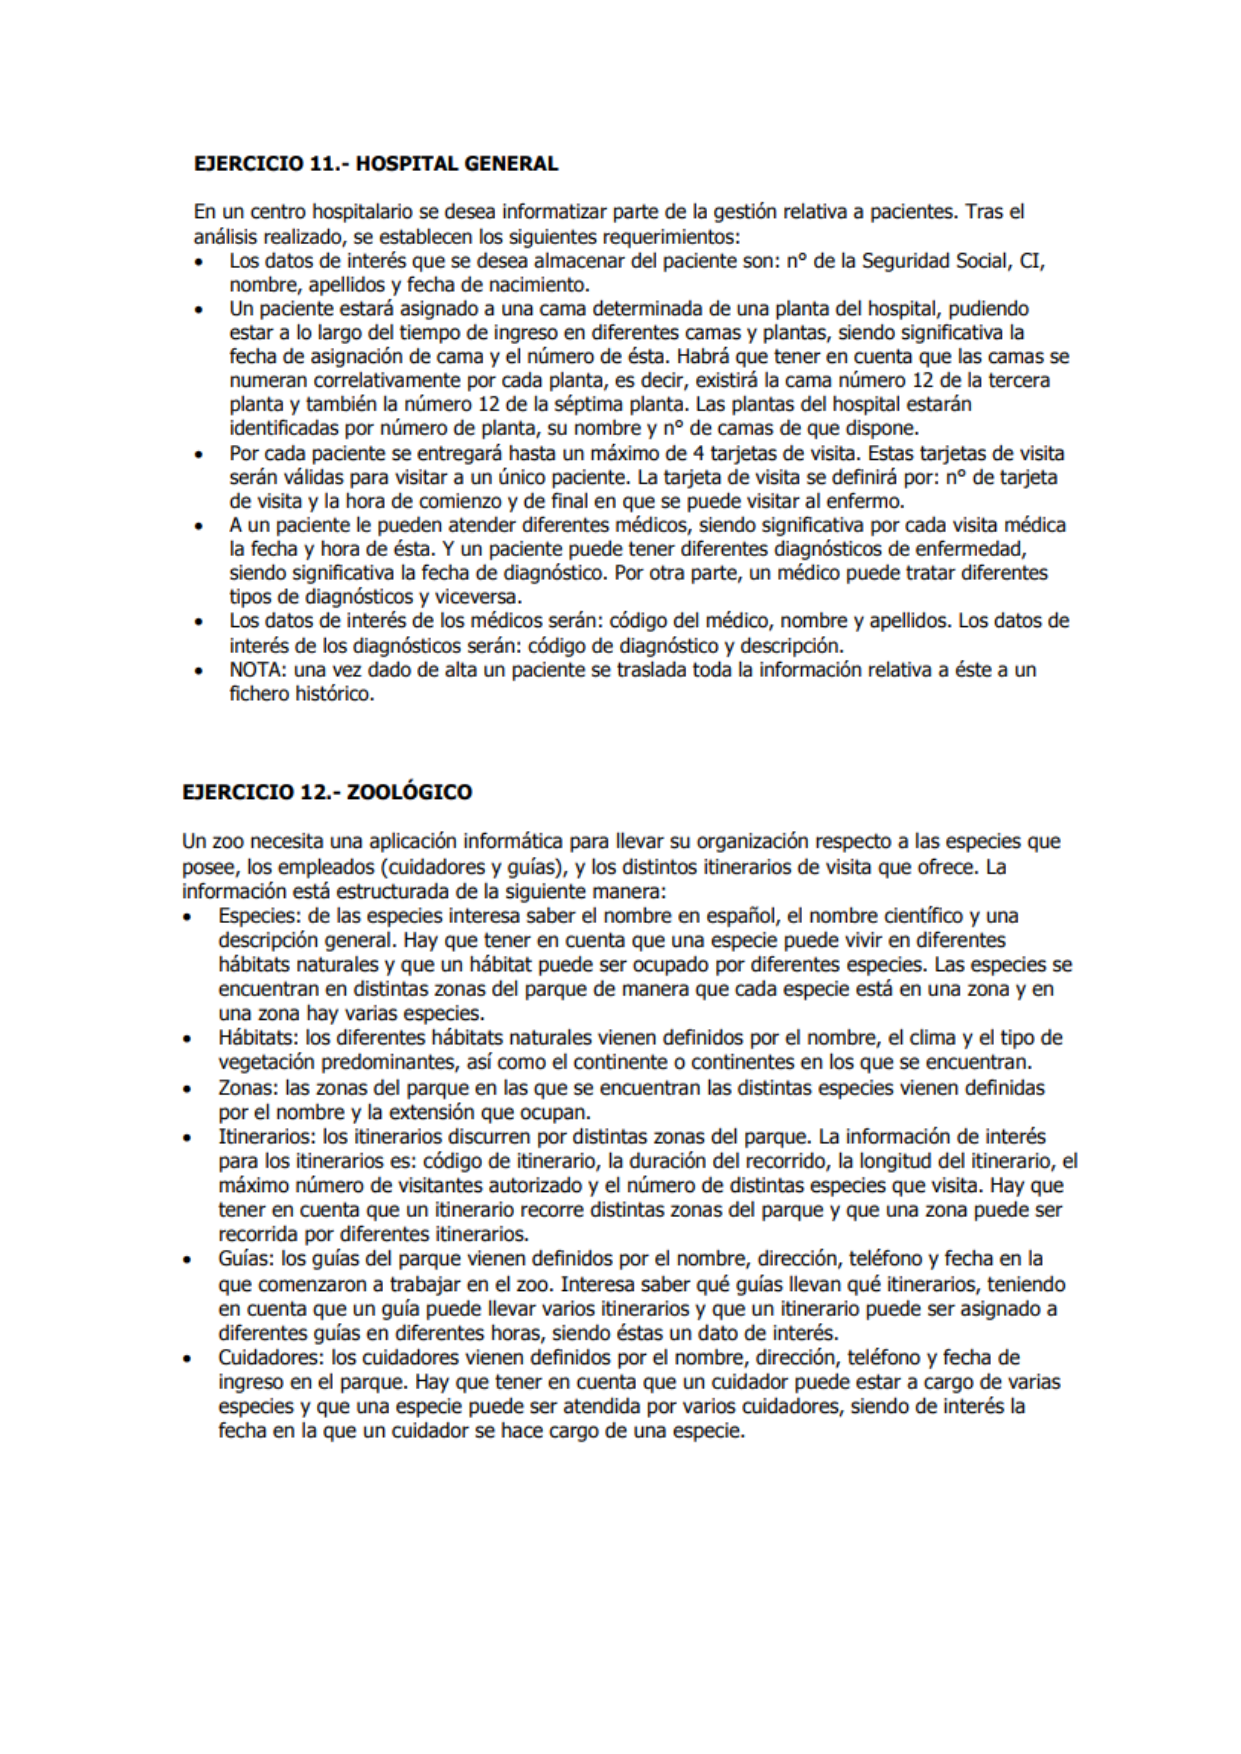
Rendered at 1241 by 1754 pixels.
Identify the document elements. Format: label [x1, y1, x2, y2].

picture [499, 136, 1099, 715]
picture [511, 765, 1136, 1473]
